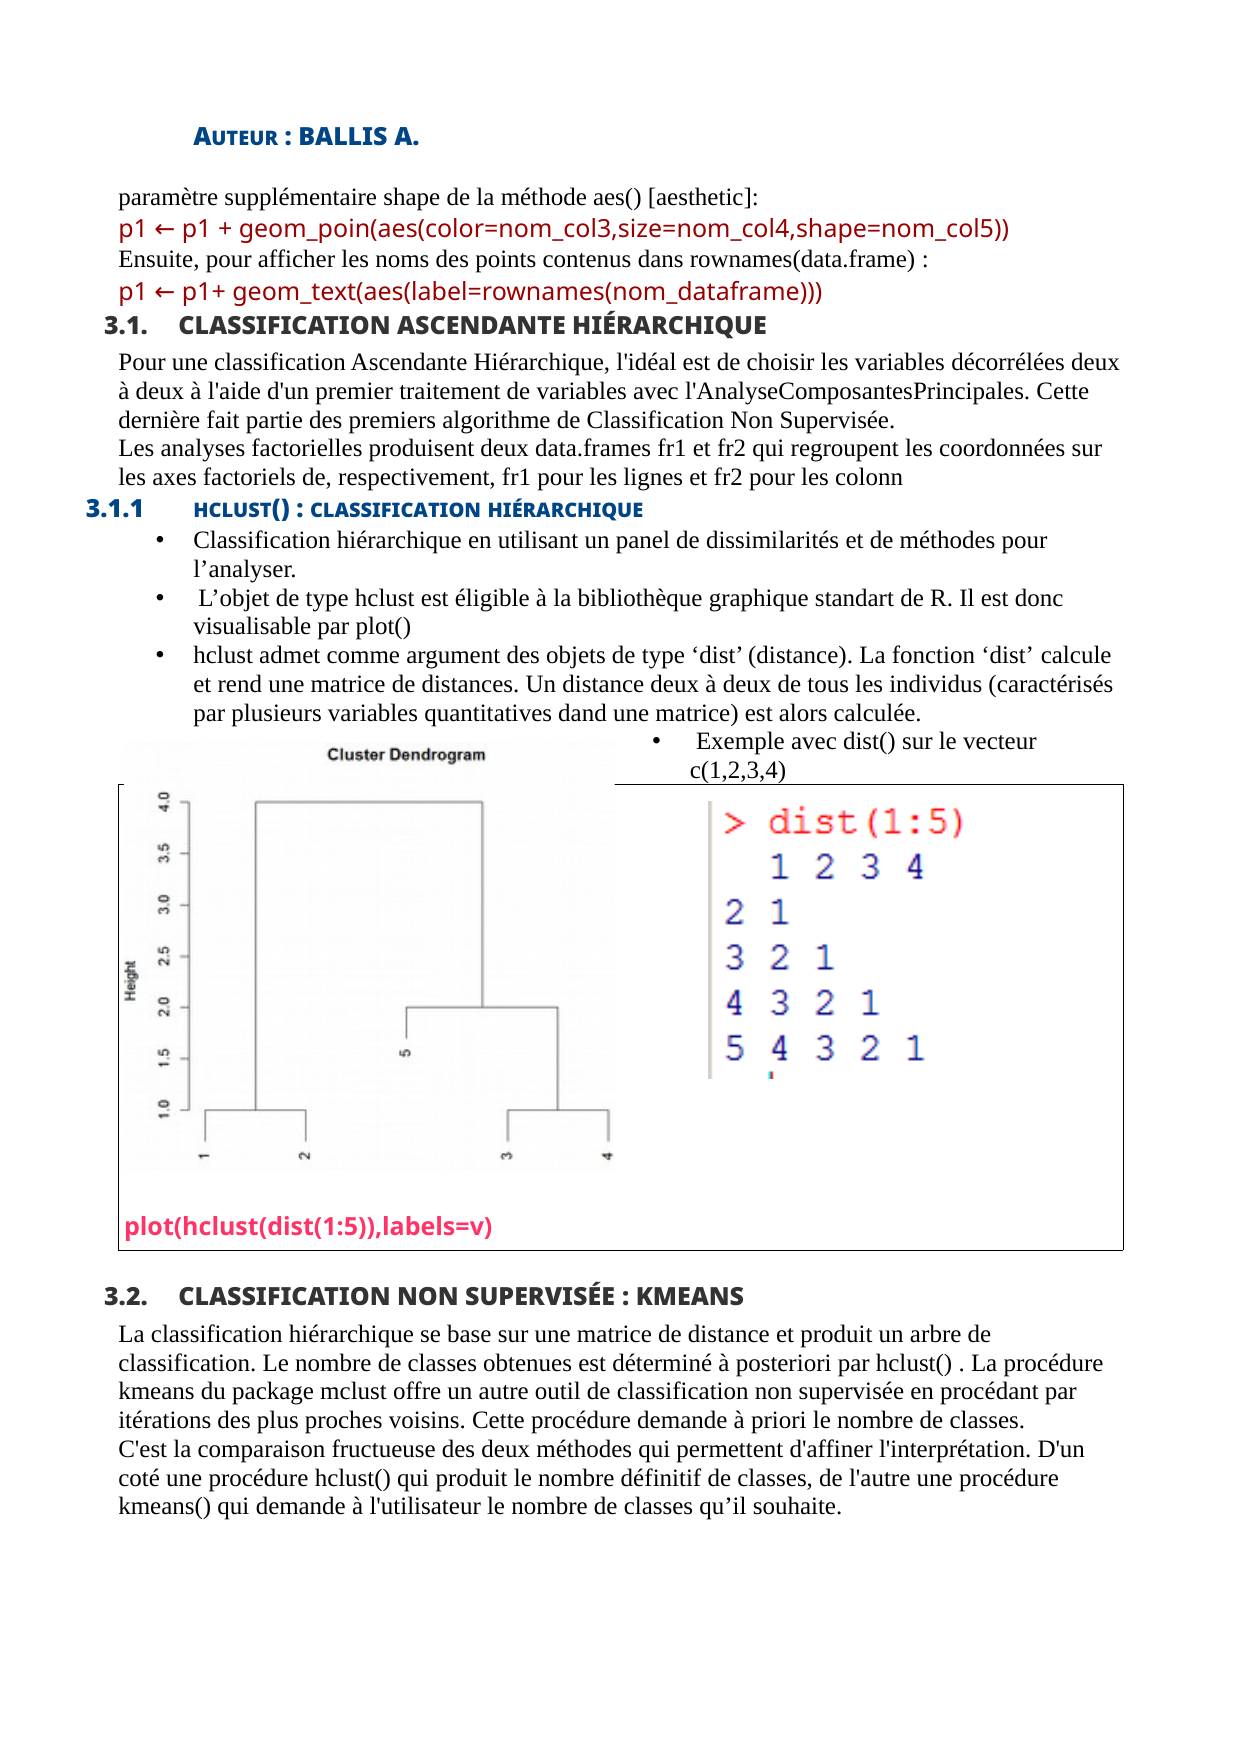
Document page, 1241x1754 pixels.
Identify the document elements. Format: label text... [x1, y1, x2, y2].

subtitle Classification ascendante hiérarchique [104, 307, 1123, 341]
list Exemple avec dist() sur le vecteur c(1,2,3,4) [156, 726, 1123, 784]
table_header [119, 785, 620, 1203]
table_header [620, 785, 1123, 1078]
subtitle classification non supervisée : kmeans [104, 1279, 1123, 1313]
list L’objet de type hclust est éligible à la bibliothèque graphique standart de R. Il est donc visualisable par plot() [156, 583, 1123, 640]
text p1 ← p1+ geom_text(aes(label=rownames(nom_dataframe))) [118, 273, 1123, 307]
text Les analyses factorielles produisent deux data.frames fr1 et fr2 qui regroupent les coordonnées sur les axes factoriels de, respectivement, fr1 pour les lignes et fr2 pour les colonn [118, 433, 1123, 491]
text C'est la comparaison fructueuse des deux méthodes qui permettent d'affiner l'interprétation. D'un coté une procédure hclust() qui produit le nombre définitif de classes, de l'autre une procédure kmeans() qui demande à l'utilisateur le nombre de classes qu’il souhaite. [118, 1434, 1123, 1520]
text paramètre supplémentaire shape de la méthode aes() [aesthetic]: [118, 182, 1123, 210]
table_cell Plot(hclust(dist(1:5)),labels=V) [119, 1203, 620, 1250]
list Classification hiérarchique en utilisant un panel de dissimilarités et de méthodes pour l’analyser. [156, 525, 1123, 583]
text Ensuite, pour afficher les noms des points contenus dans rownames(data.frame) : [118, 244, 1123, 273]
subtitle hclust() : classification hiérarchique [79, 491, 1117, 525]
text p1 ← p1 + geom_poin(aes(color=nom_col3,size=nom_col4,shape=nom_col5)) [118, 210, 1123, 244]
text Pour une classification Ascendante Hiérarchique, l'idéal est de choisir les variables décorrélées deux à deux à l'aide d'un premier traitement de variables avec l'AnalyseComposantesPrincipales. Cette dernière fait partie des premiers algorithme de Classification Non Supervisée. [118, 347, 1123, 433]
text La classification hiérarchique se base sur une matrice de distance et produit un arbre de classification. Le nombre de classes obtenues est déterminé à posteriori par hclust() . La procédure kmeans du package mclust offre un autre outil de classification non supervisée en procédant par itérations des plus proches voisins. Cette procédure demande à priori le nombre de classes. [118, 1319, 1123, 1434]
table_cell [620, 1203, 1123, 1250]
picture [123, 742, 615, 1171]
list hclust admet comme argument des objets de type ‘dist’ (distance). La fonction ‘dist’ calcule et rend une matrice de distances. Un distance deux à deux de tous les individus (caractérisés par plusieurs variables quantitatives dand une matrice) est alors calculée. [156, 640, 1123, 726]
picture [708, 801, 977, 1079]
table_header [620, 1079, 1123, 1203]
